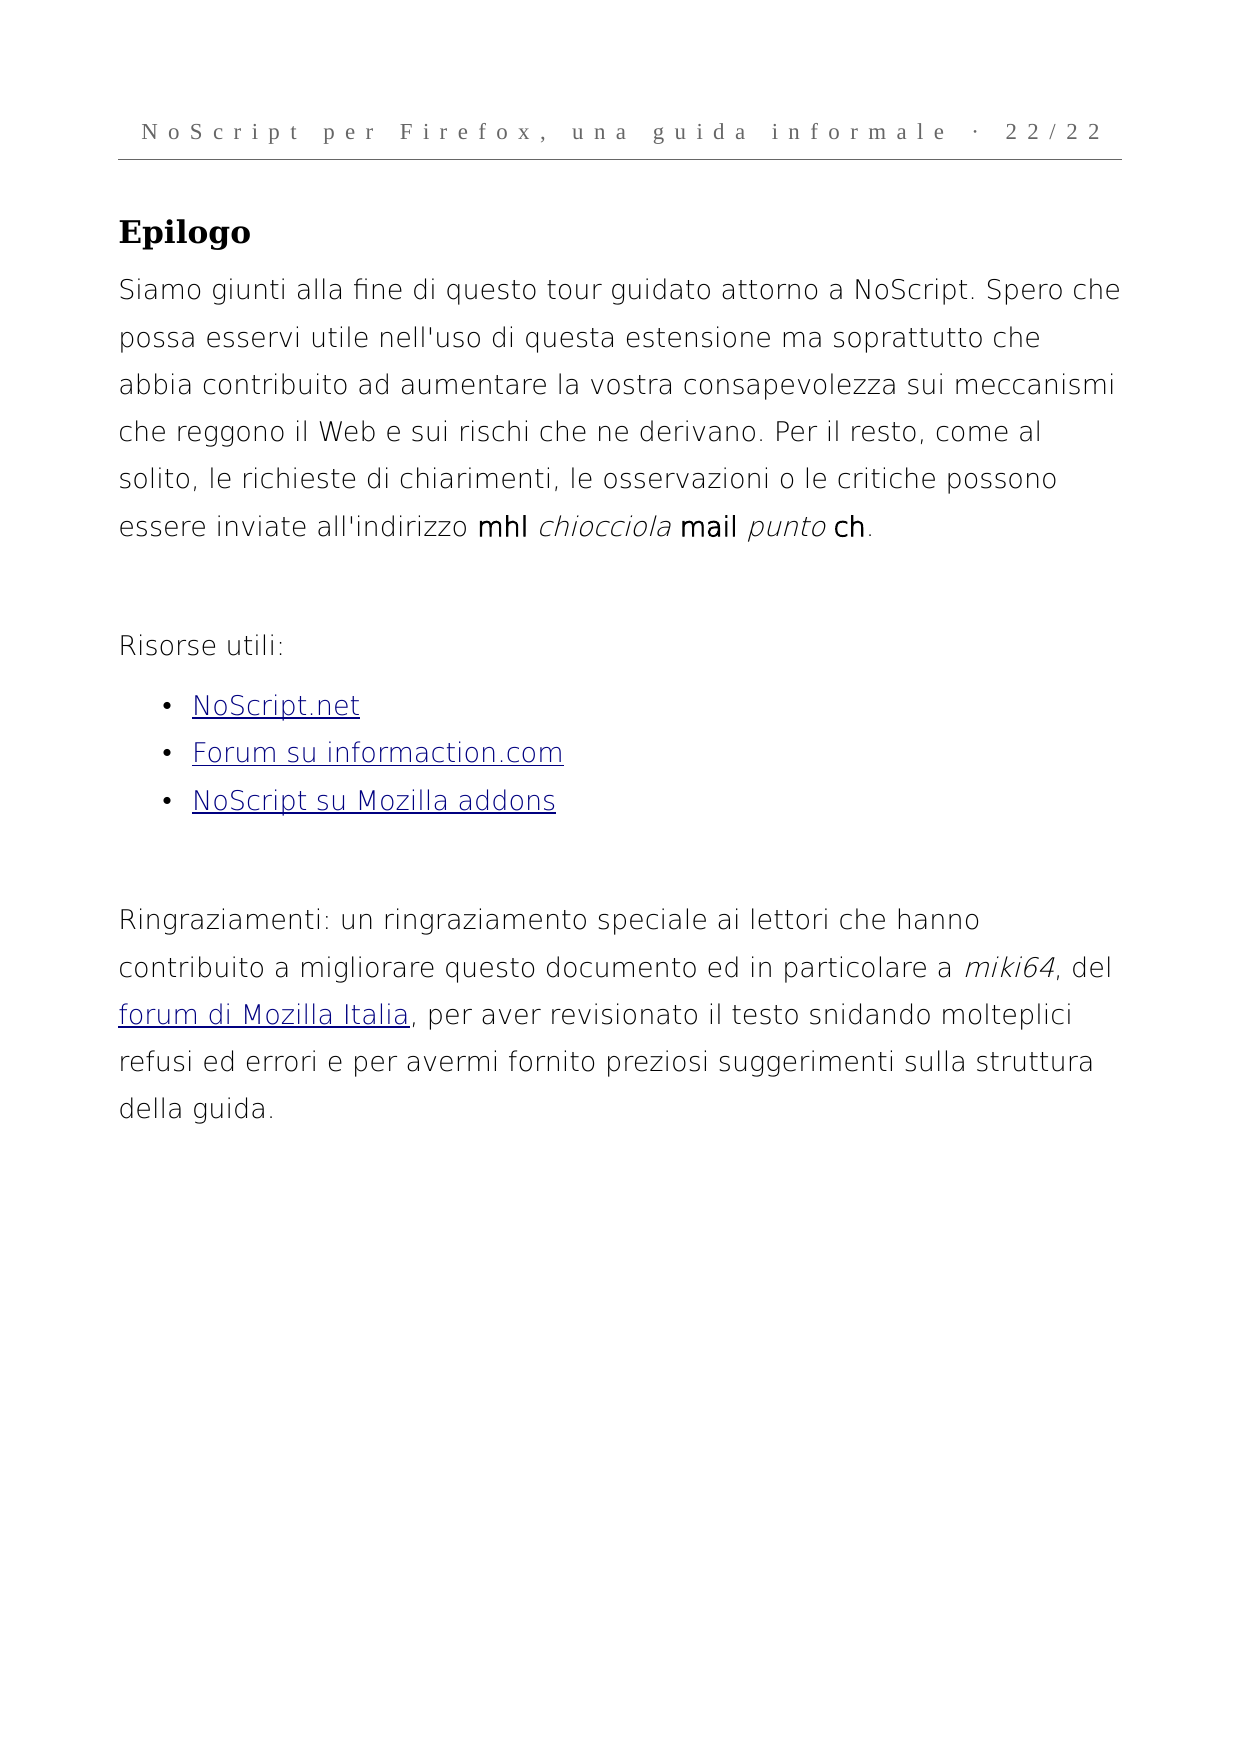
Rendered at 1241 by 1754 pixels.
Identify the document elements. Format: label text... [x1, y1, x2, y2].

list NoScript.net [162, 691, 1122, 722]
text Ringraziamenti: un ringraziamento speciale ai lettori che hanno contribuito a migliorare questo documento ed in particolare a miki64, del forum di Mozilla Italia, per aver revisionato il testo snidando molteplici refusi ed errori e per avermi fornito preziosi suggerimenti sulla struttura della guida. [118, 905, 1122, 1125]
subtitle Epilogo [118, 214, 1122, 251]
text Siamo giunti alla fine di questo tour guidato attorno a NoScript. Spero che possa esservi utile nell'uso di questa estensione ma soprattutto che abbia contribuito ad aumentare la vostra consapevolezza sui meccanismi che reggono il Web e sui rischi che ne derivano. Per il resto, come al solito, le richieste di chiarimenti, le osservazioni o le critiche possono essere inviate all'indirizzo mhl chiocciola mail punto ch. [118, 275, 1122, 543]
list Forum su informaction.com [162, 738, 1122, 769]
text Risorse utili: [118, 631, 1122, 662]
list NoScript su Mozilla addons [162, 785, 1122, 817]
